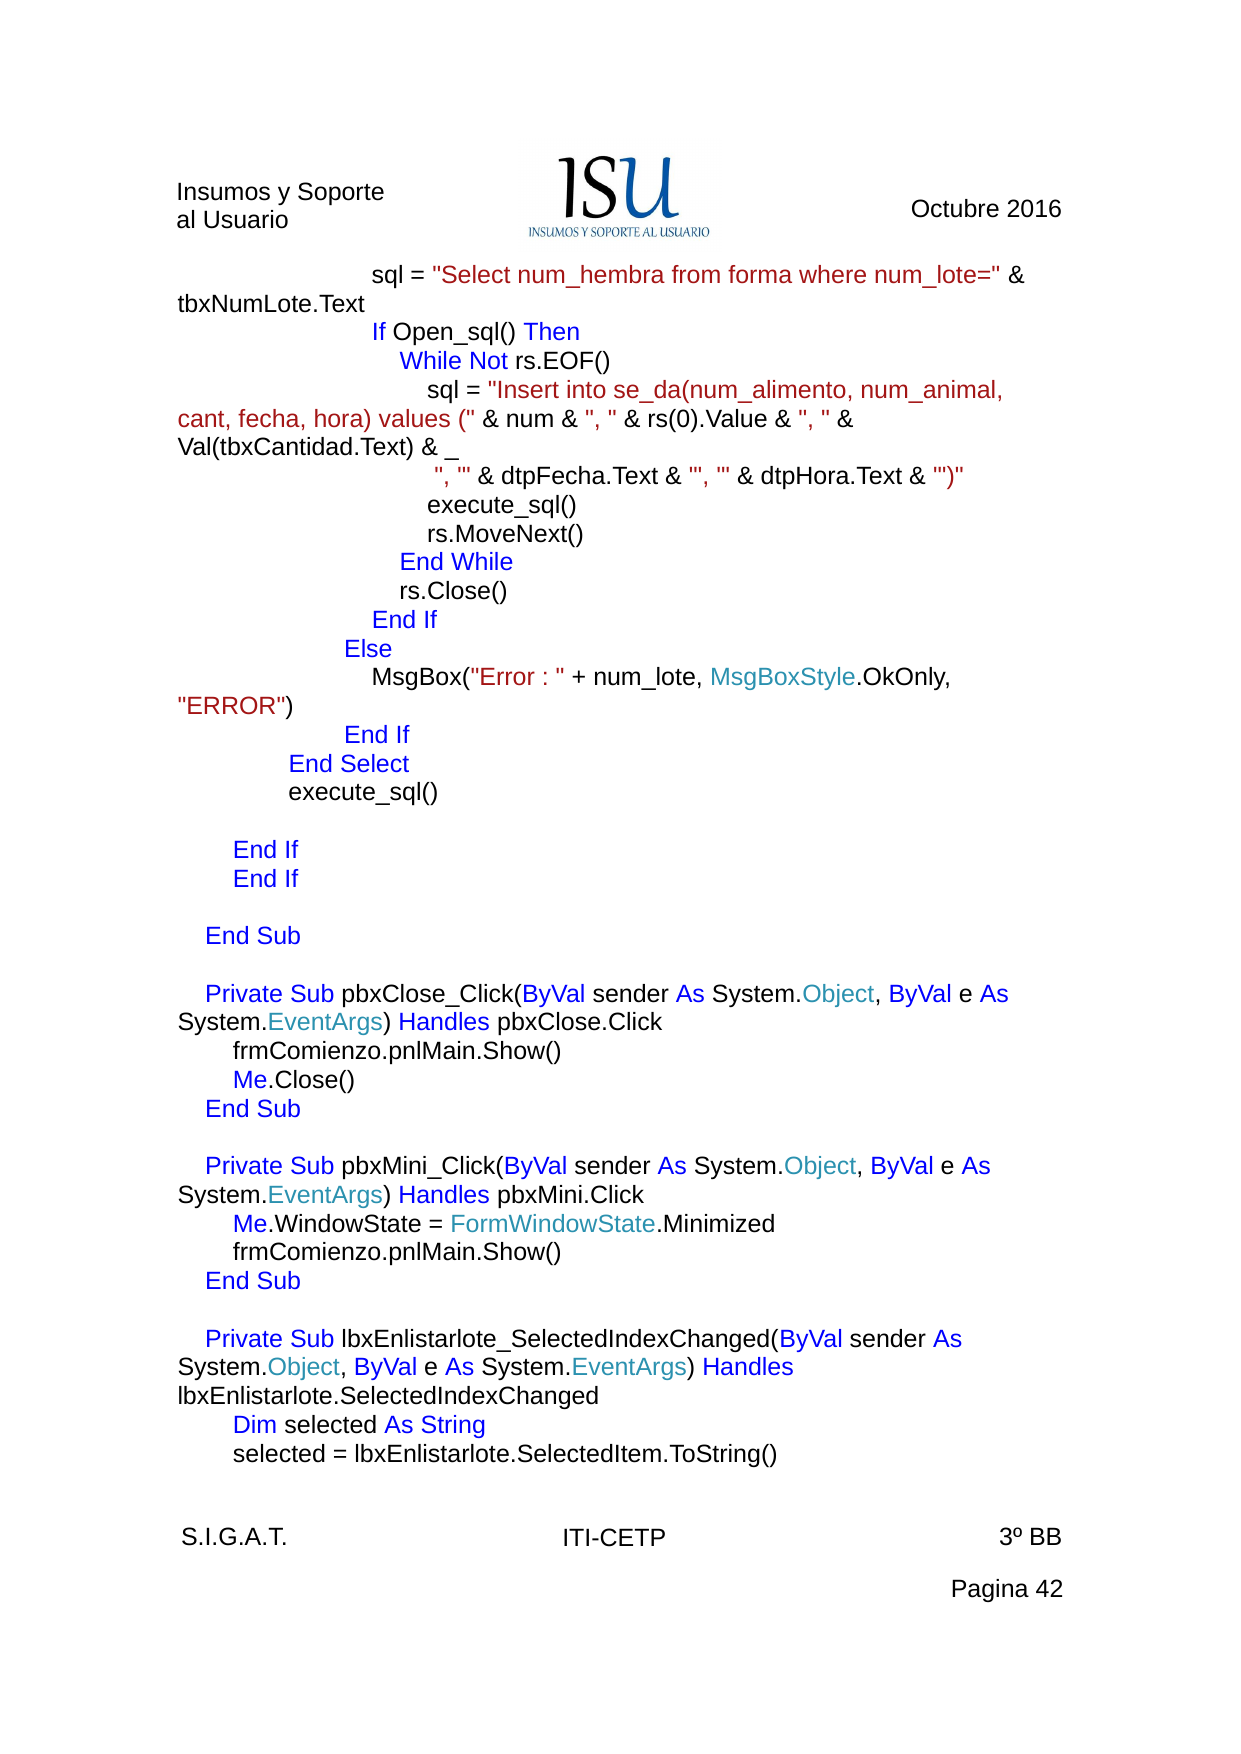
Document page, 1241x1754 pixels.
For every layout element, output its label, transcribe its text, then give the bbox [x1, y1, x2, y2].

text End If [177, 605, 1063, 633]
text End Select [177, 748, 1063, 777]
text While Not rs.EOF() [177, 346, 1063, 375]
text If Open_sql() Then [177, 317, 1063, 346]
text End Sub [177, 1093, 1063, 1122]
text Me.WindowState = FormWindowState.Minimized [177, 1208, 1063, 1237]
text End If [177, 863, 1063, 892]
picture [517, 138, 723, 252]
text execute_sql() [177, 490, 1063, 518]
text rs.Close() [177, 576, 1063, 605]
text Else [177, 633, 1063, 662]
text sql = "Select num_hembra from forma where num_lote=" & tbxNumLote.Text [177, 260, 1063, 317]
text End If [177, 720, 1063, 748]
text frmComienzo.pnlMain.Show() [177, 1036, 1063, 1065]
text End If [177, 835, 1063, 863]
text sql = "Insert into se_da(num_alimento, num_animal, cant, fecha, hora) values (" & num & ", " & rs(0).Value & ", " & Val(tbxCantidad.Text) & _ [177, 375, 1063, 461]
text execute_sql() [177, 777, 1063, 806]
text ", '" & dtpFecha.Text & "', '" & dtpHora.Text & "')" [177, 461, 1063, 490]
text MsgBox("Error : " + num_lote, MsgBoxStyle.OkOnly, "ERROR") [177, 662, 1063, 720]
text selected = lbxEnlistarlote.SelectedItem.ToString() [177, 1438, 1063, 1467]
text Private Sub lbxEnlistarlote_SelectedIndexChanged(ByVal sender As System.Object, ByVal e As System.EventArgs) Handles lbxEnlistarlote.SelectedIndexChanged [177, 1323, 1063, 1410]
text End Sub [177, 921, 1063, 950]
text Private Sub pbxClose_Click(ByVal sender As System.Object, ByVal e As System.EventArgs) Handles pbxClose.Click [177, 978, 1063, 1036]
text rs.MoveNext() [177, 518, 1063, 547]
text Me.Close() [177, 1065, 1063, 1093]
text End While [177, 547, 1063, 576]
text frmComienzo.pnlMain.Show() [177, 1237, 1063, 1266]
text Dim selected As String [177, 1410, 1063, 1438]
text End Sub [177, 1266, 1063, 1295]
text Private Sub pbxMini_Click(ByVal sender As System.Object, ByVal e As System.EventArgs) Handles pbxMini.Click [177, 1151, 1063, 1208]
